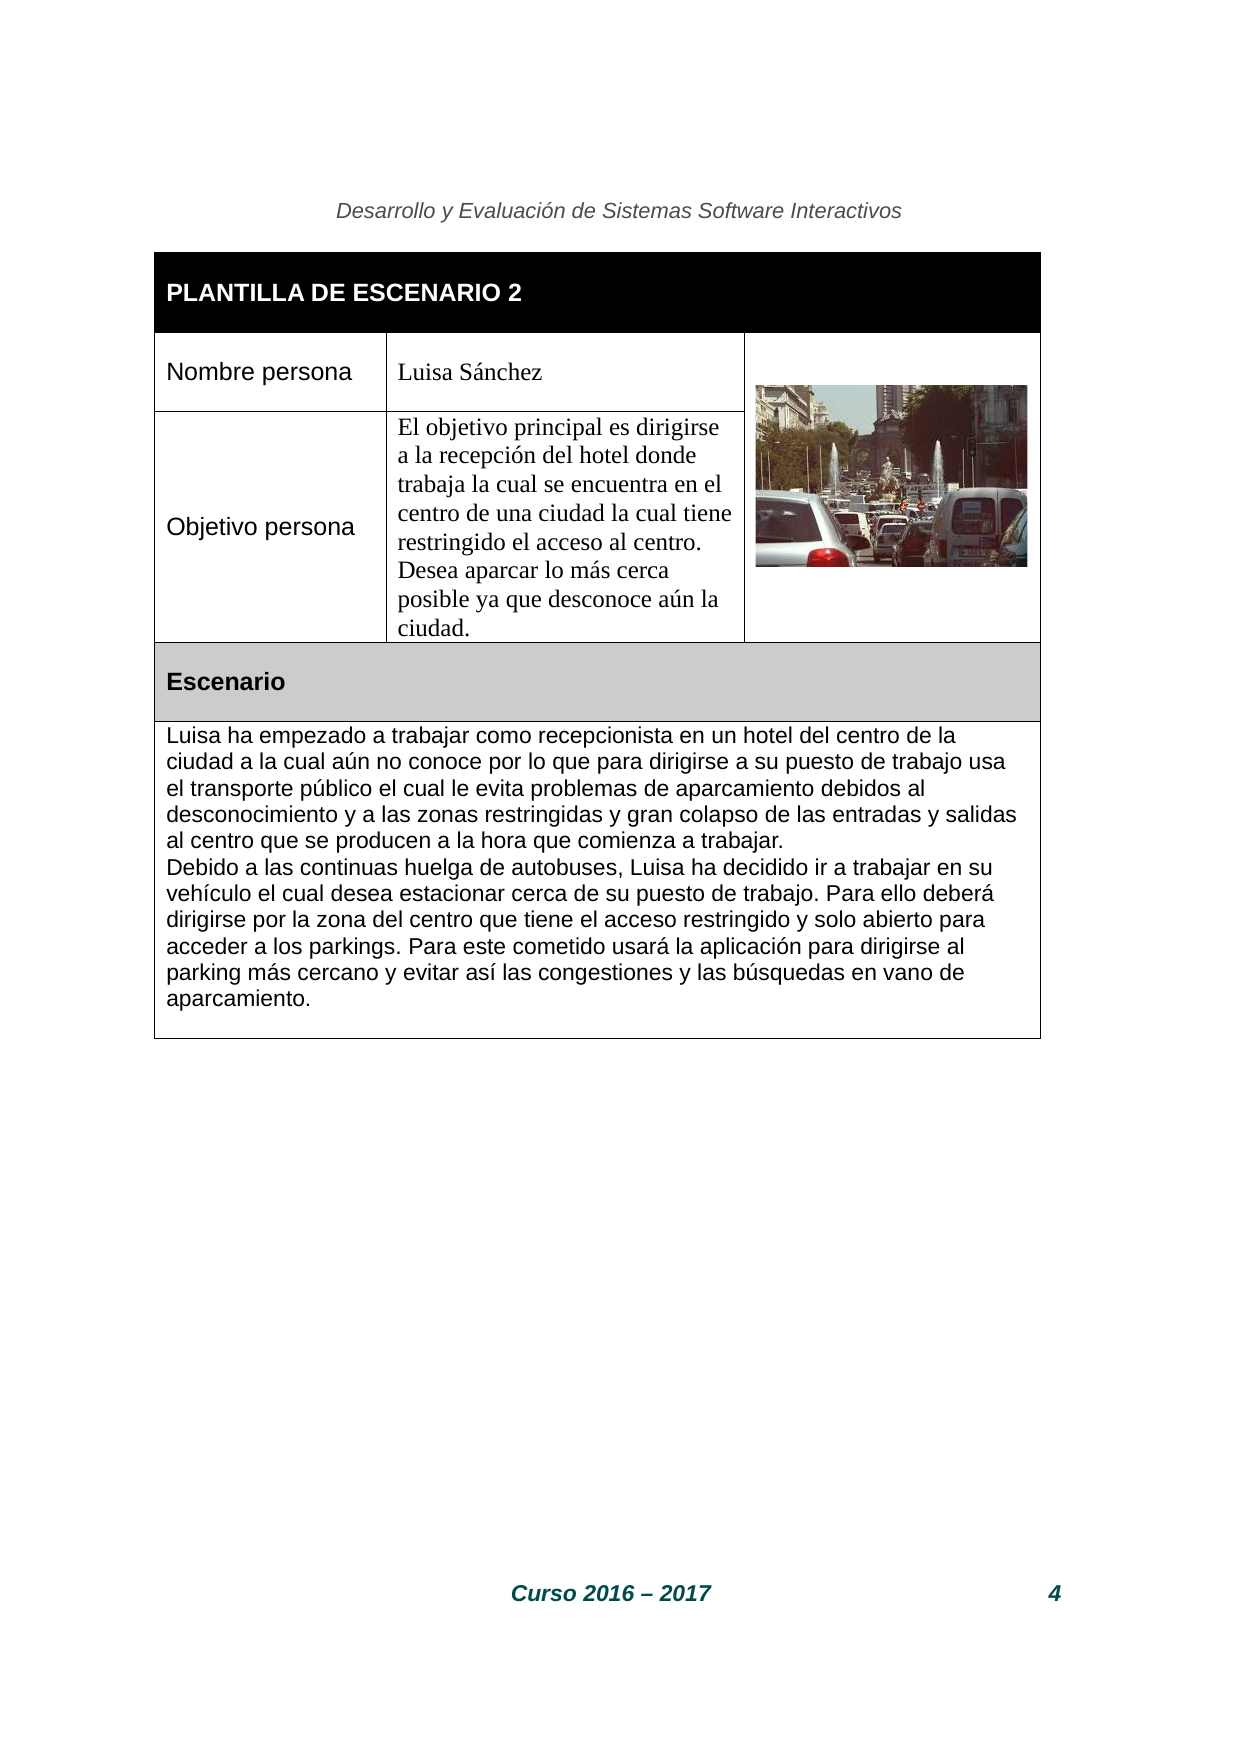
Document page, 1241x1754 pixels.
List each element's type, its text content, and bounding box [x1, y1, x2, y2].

table_cell Objetivo persona [155, 412, 386, 642]
table_cell Luisa Sánchez [387, 333, 744, 411]
table_cell Escenario [155, 643, 1040, 721]
picture [755, 385, 1028, 567]
table_cell El objetivo principal es dirigirse a la recepción del hotel donde trabaja la cual se encuentra en el centro de una ciudad la cual tiene restringido el acceso al centro. Desea aparcar lo más cerca posible ya que desconoce aún la ciudad. [387, 412, 744, 642]
table_cell [745, 333, 1040, 642]
table_cell Nombre persona [155, 333, 386, 411]
table_cell Luisa ha empezado a trabajar como recepcionista en un hotel del centro de la ciudad a la cual aún no conoce por lo que para dirigirse a su puesto de trabajo usa el transporte público el cual le evita problemas de aparcamiento debidos al desconocimiento y a las zonas restringidas y gran colapso de las entradas y salidas al centro que se producen a la hora que comienza a trabajar. Debido a las continuas huelga de autobuses, Luisa ha decidido ir a trabajar en su vehículo el cual desea estacionar cerca de su puesto de trabajo. Para ello deberá dirigirse por la zona del centro que tiene el acceso restringido y solo abierto para acceder a los parkings. Para este cometido usará la aplicación para dirigirse al parking más cercano y evitar así las congestiones y las búsquedas en vano de aparcamiento. [155, 722, 1040, 1038]
table_header PLANTILLA DE ESCENARIO 2 [155, 253, 1040, 331]
